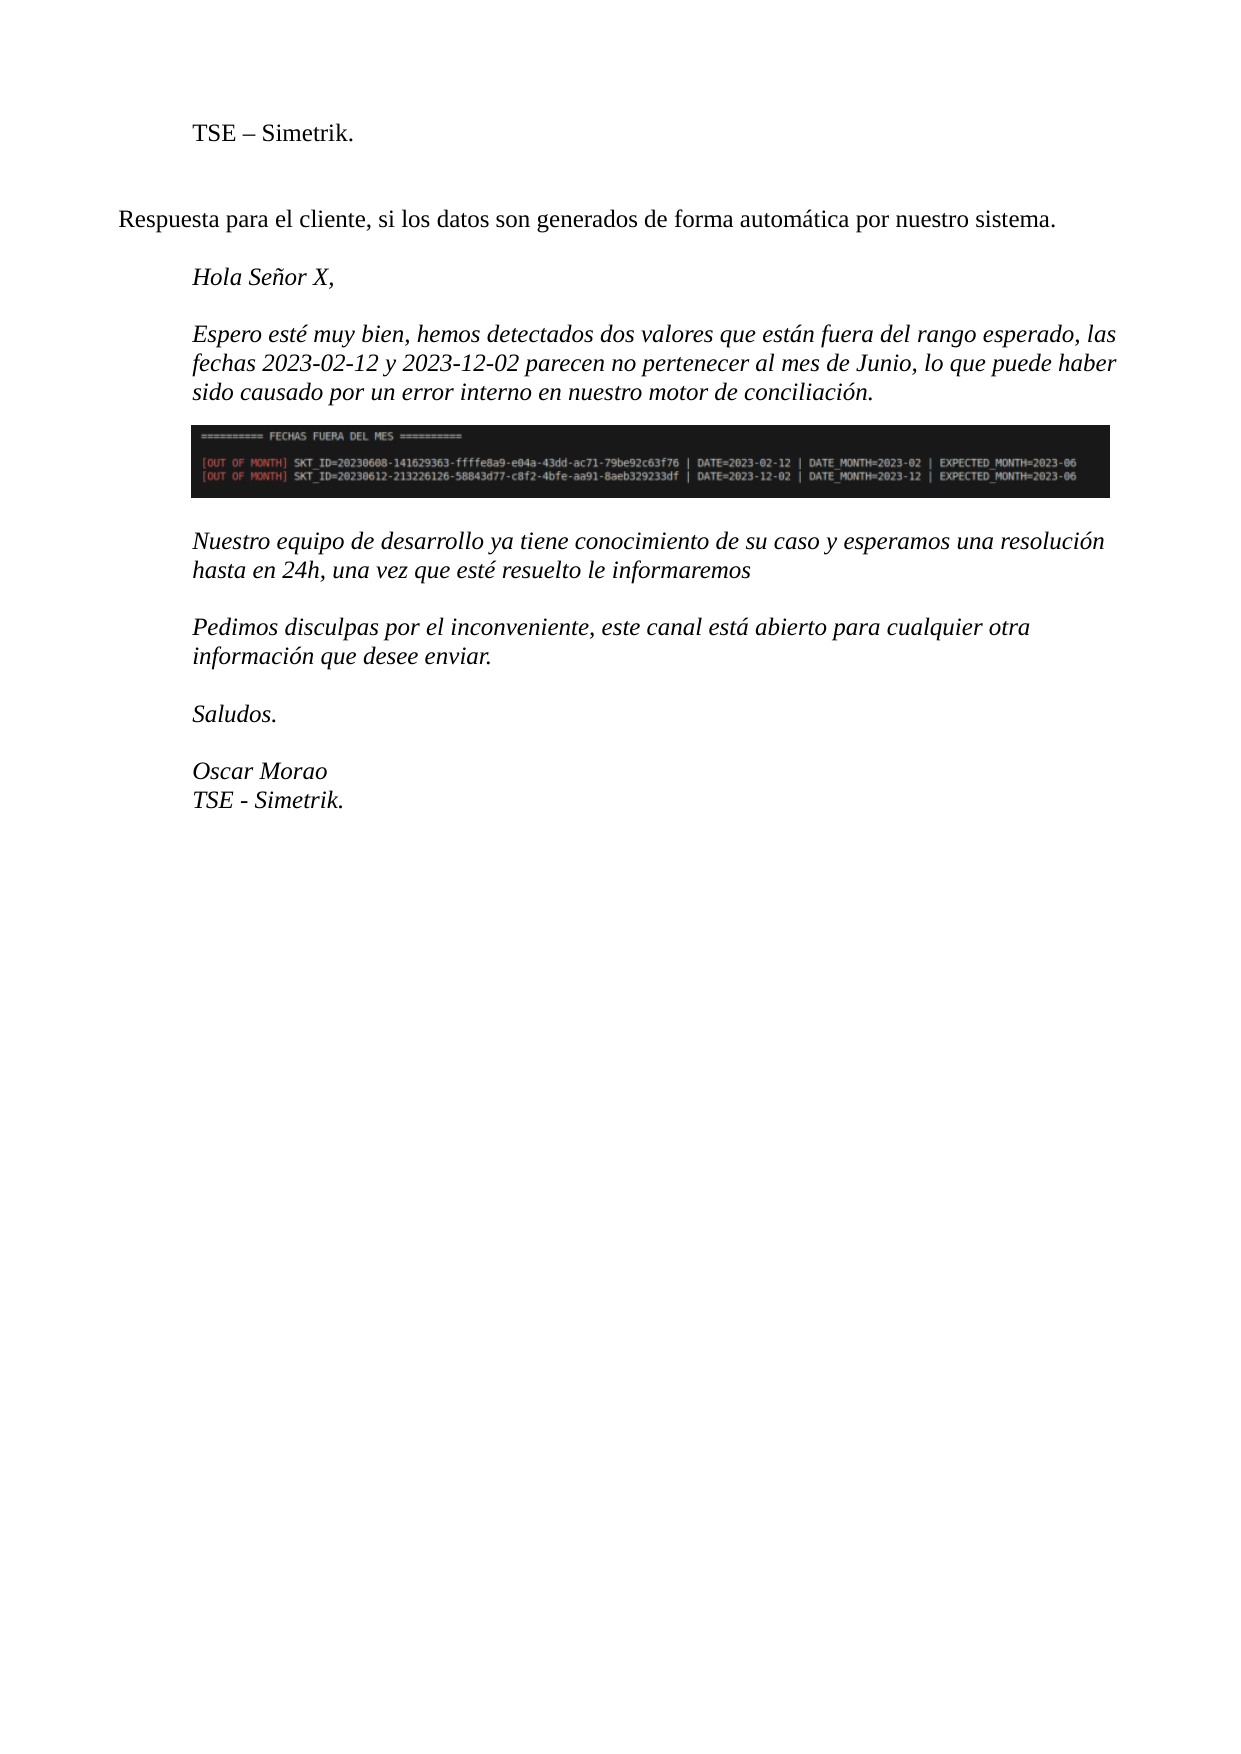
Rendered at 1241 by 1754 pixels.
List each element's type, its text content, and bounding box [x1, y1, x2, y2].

text Hola Señor X, [192, 262, 1122, 291]
text Nuestro equipo de desarrollo ya tiene conocimiento de su caso y esperamos una resolución hasta en 24h, una vez que esté resuelto le informaremos [192, 526, 1122, 584]
text Pedimos disculpas por el inconveniente, este canal está abierto para cualquier otra información que desee enviar. [192, 612, 1122, 670]
text Oscar Morao [192, 756, 1122, 785]
picture [191, 425, 1110, 498]
text Respuesta para el cliente, si los datos son generados de forma automática por nuestro sistema. [118, 204, 1122, 233]
text Saludos. [192, 699, 1122, 727]
text TSE - Simetrik. [192, 785, 1122, 814]
text Espero esté muy bien, hemos detectados dos valores que están fuera del rango esperado, las fechas 2023-02-12 y 2023-12-02 parecen no pertenecer al mes de Junio, lo que puede haber sido causado por un error interno en nuestro motor de conciliación. [192, 319, 1122, 406]
text TSE – Simetrik. [192, 118, 1122, 147]
